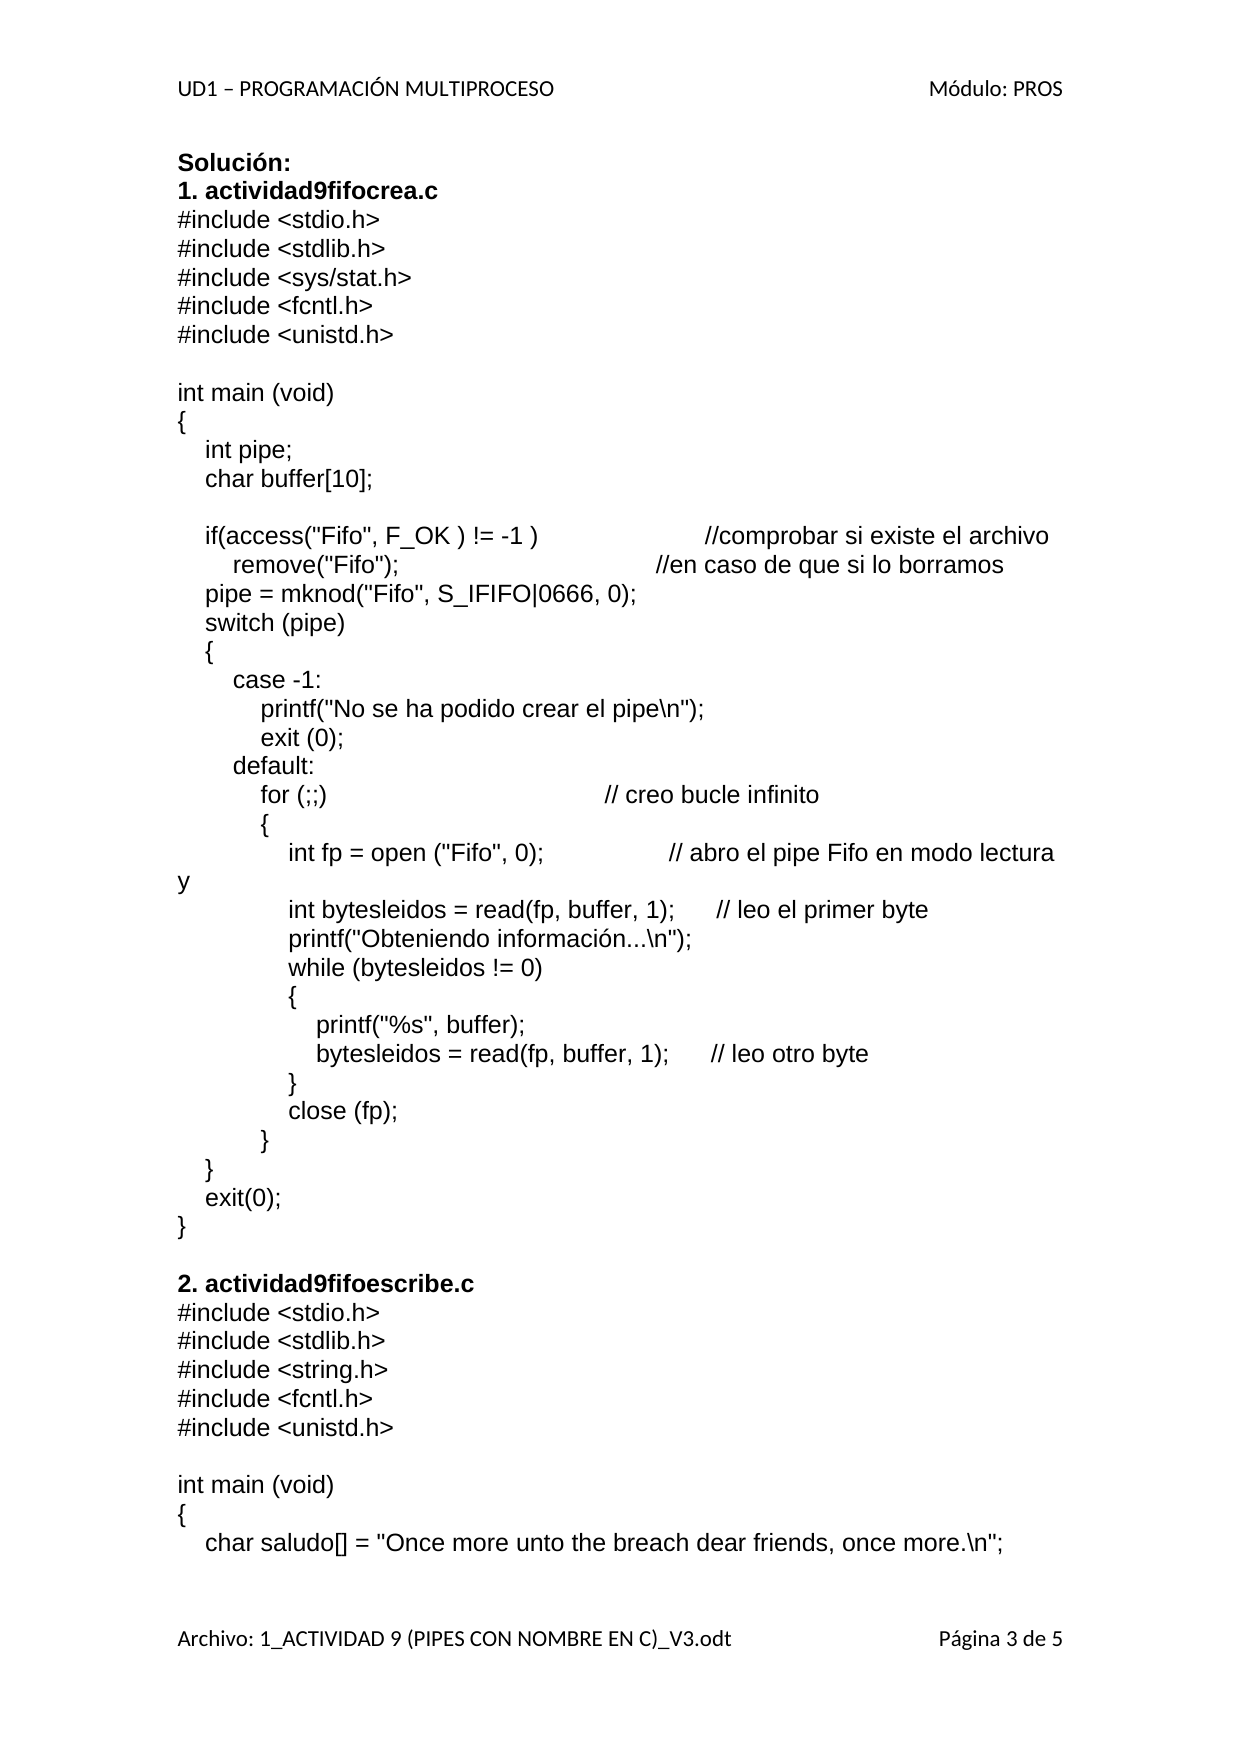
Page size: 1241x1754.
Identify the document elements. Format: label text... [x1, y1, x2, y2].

text #include <stdlib.h> [177, 1326, 1063, 1355]
text #include <stdio.h> [177, 205, 1063, 234]
text #include <sys/stat.h> [177, 263, 1063, 291]
text default: [177, 751, 1063, 780]
text if(access("Fifo", F_OK ) != -1 ) //comprobar si existe el archivo [177, 521, 1063, 550]
text { [177, 981, 1063, 1010]
text { [177, 636, 1063, 665]
text printf("No se ha podido crear el pipe\n"); [177, 694, 1063, 723]
text char saludo[] = "Once more unto the breach dear friends, once more.\n"; [177, 1528, 1063, 1556]
text int bytesleidos = read(fp, buffer, 1); // leo el primer byte [177, 895, 1063, 924]
text } [177, 1125, 1063, 1154]
text #include <unistd.h> [177, 320, 1063, 349]
text int main (void) [177, 1470, 1063, 1499]
text #include <string.h> [177, 1355, 1063, 1384]
text Solución: [177, 148, 1063, 176]
text pipe = mknod("Fifo", S_IFIFO|0666, 0); [177, 579, 1063, 608]
text { [177, 809, 1063, 838]
text while (bytesleidos != 0) [177, 953, 1063, 981]
text printf("Obteniendo información...\n"); [177, 924, 1063, 953]
text remove("Fifo"); //en caso de que si lo borramos [177, 550, 1063, 579]
text printf("%s", buffer); [177, 1010, 1063, 1039]
text exit(0); [177, 1183, 1063, 1211]
text #include <unistd.h> [177, 1413, 1063, 1441]
text #include <fcntl.h> [177, 291, 1063, 320]
text case -1: [177, 665, 1063, 694]
text { [177, 1499, 1063, 1528]
text #include <fcntl.h> [177, 1384, 1063, 1413]
text } [177, 1154, 1063, 1183]
text int main (void) [177, 378, 1063, 406]
text 1. actividad9fifocrea.c [177, 176, 1063, 205]
text for (;;) // creo bucle infinito [177, 780, 1063, 809]
text char buffer[10]; [177, 464, 1063, 493]
text int fp = open ("Fifo", 0); // abro el pipe Fifo en modo lectura y [177, 838, 1063, 895]
text close (fp); [177, 1096, 1063, 1125]
text #include <stdlib.h> [177, 234, 1063, 263]
text { [177, 406, 1063, 435]
text int pipe; [177, 435, 1063, 464]
text 2. actividad9fifoescribe.c [177, 1269, 1063, 1298]
text switch (pipe) [177, 608, 1063, 636]
text } [177, 1068, 1063, 1096]
text #include <stdio.h> [177, 1298, 1063, 1326]
text bytesleidos = read(fp, buffer, 1); // leo otro byte [177, 1039, 1063, 1068]
text } [177, 1211, 1063, 1240]
text exit (0); [177, 723, 1063, 751]
